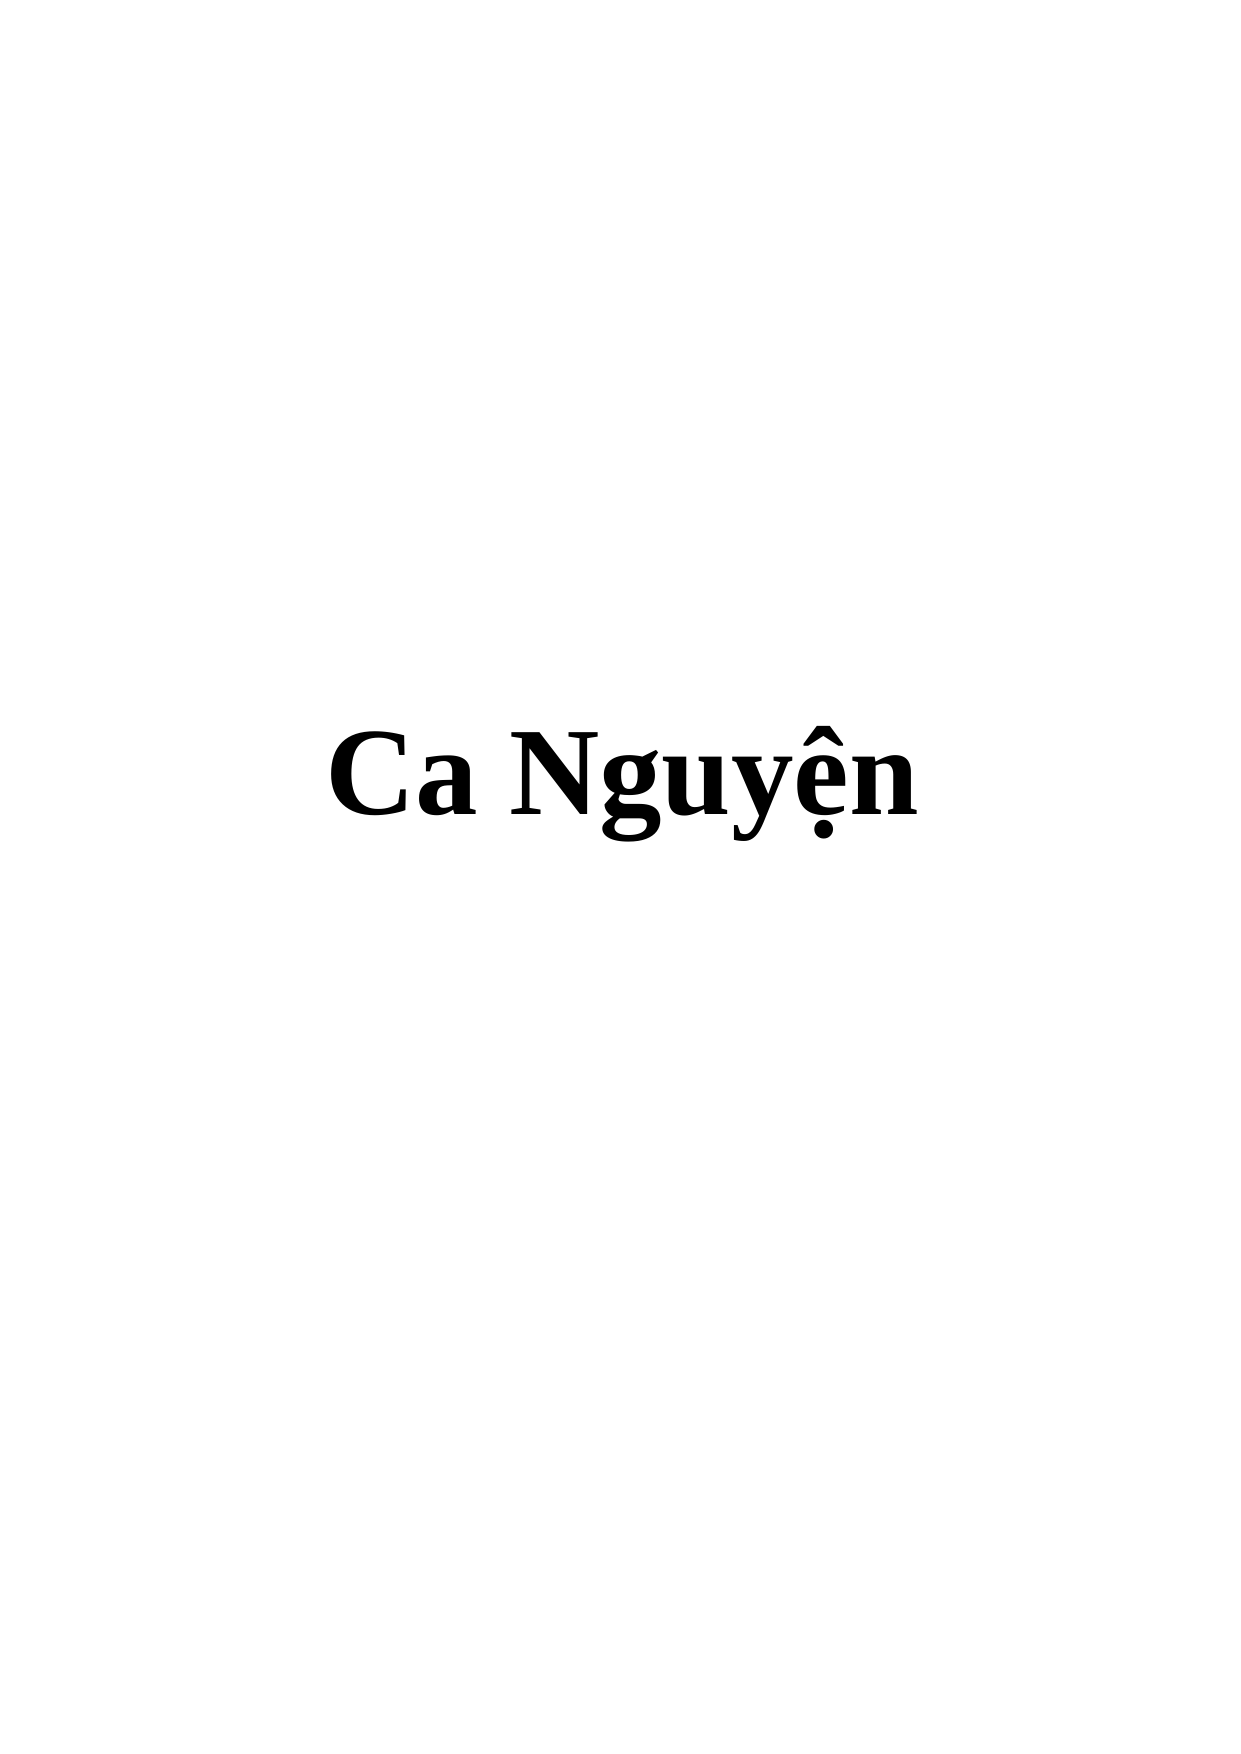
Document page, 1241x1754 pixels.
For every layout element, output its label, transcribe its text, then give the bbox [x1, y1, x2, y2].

text Ca Nguyện [184, 698, 1059, 842]
